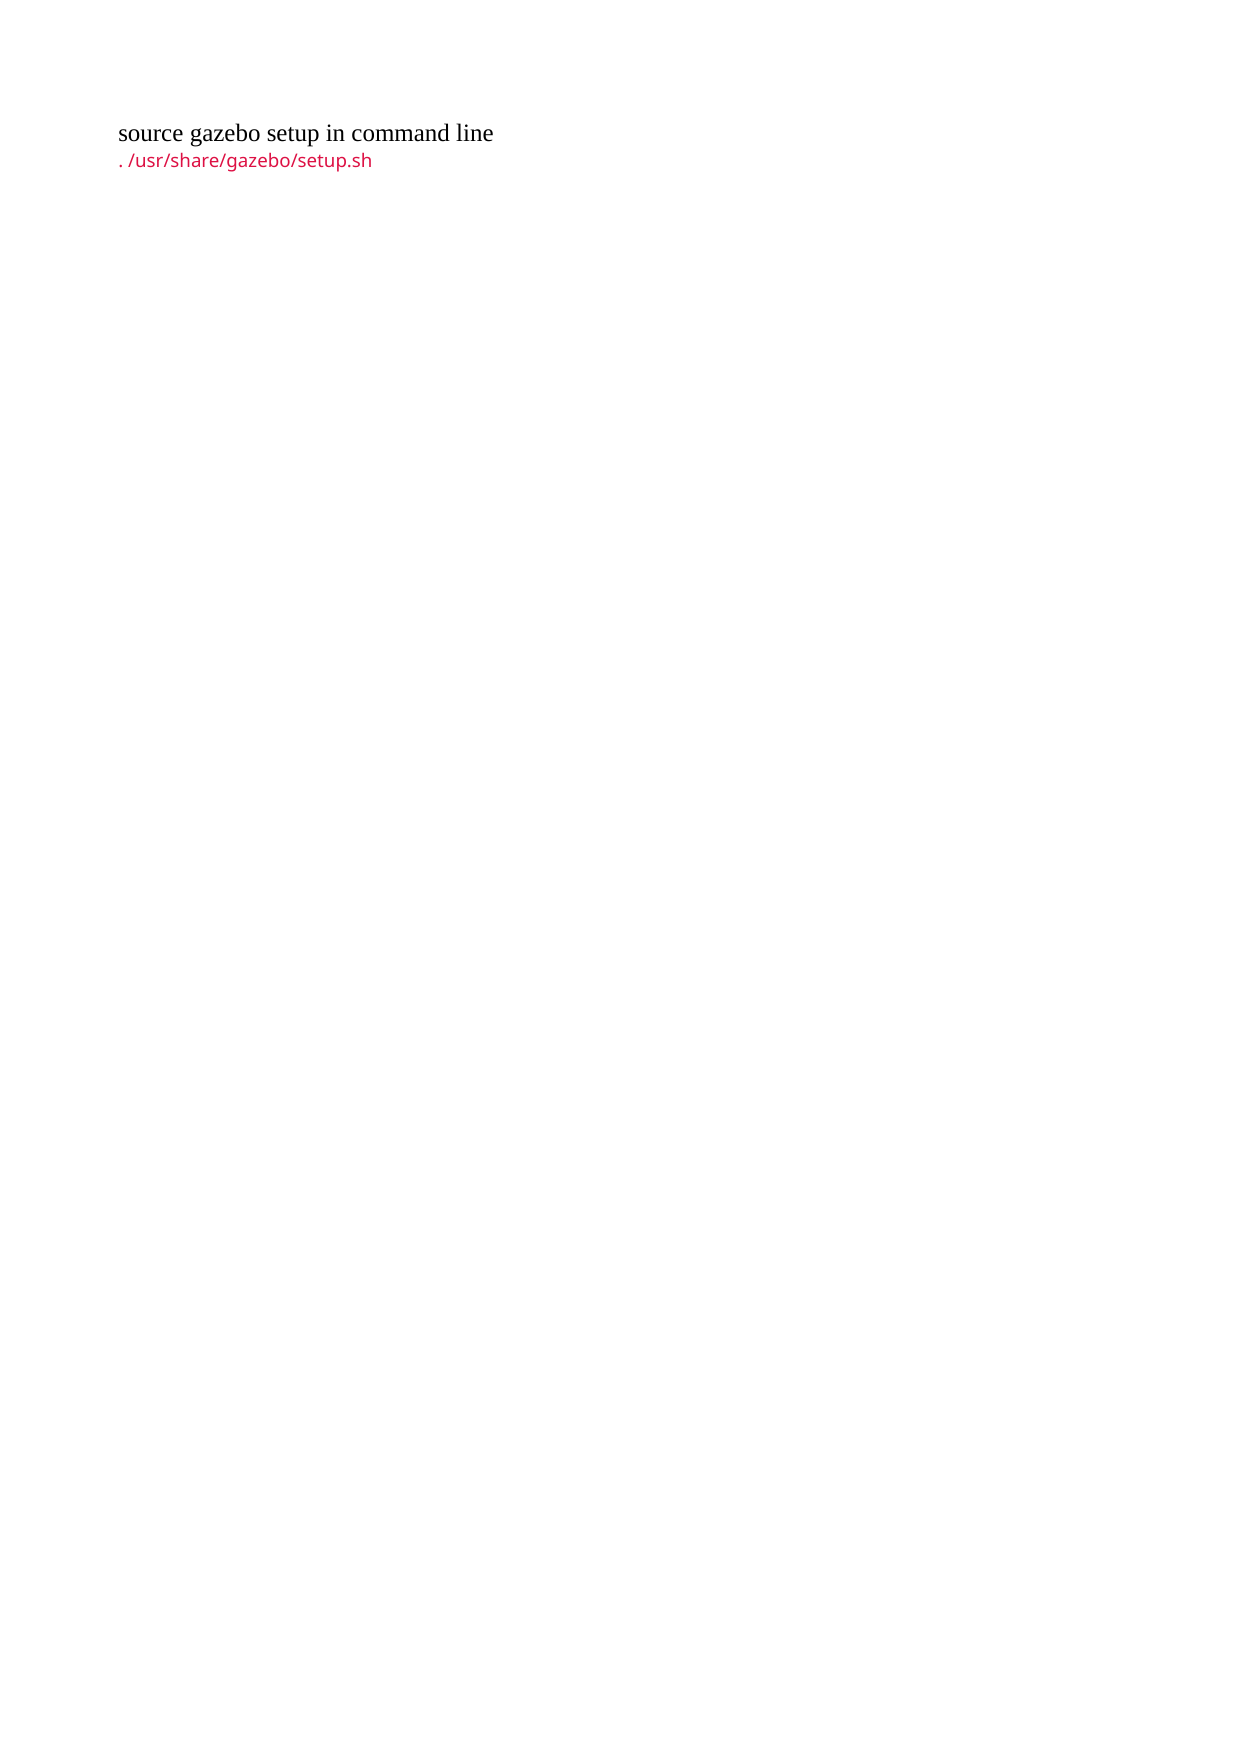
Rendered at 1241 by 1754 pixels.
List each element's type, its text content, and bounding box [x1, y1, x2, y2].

text . /usr/share/gazebo/setup.sh [118, 147, 1122, 172]
text source gazebo setup in command line [118, 118, 1122, 147]
